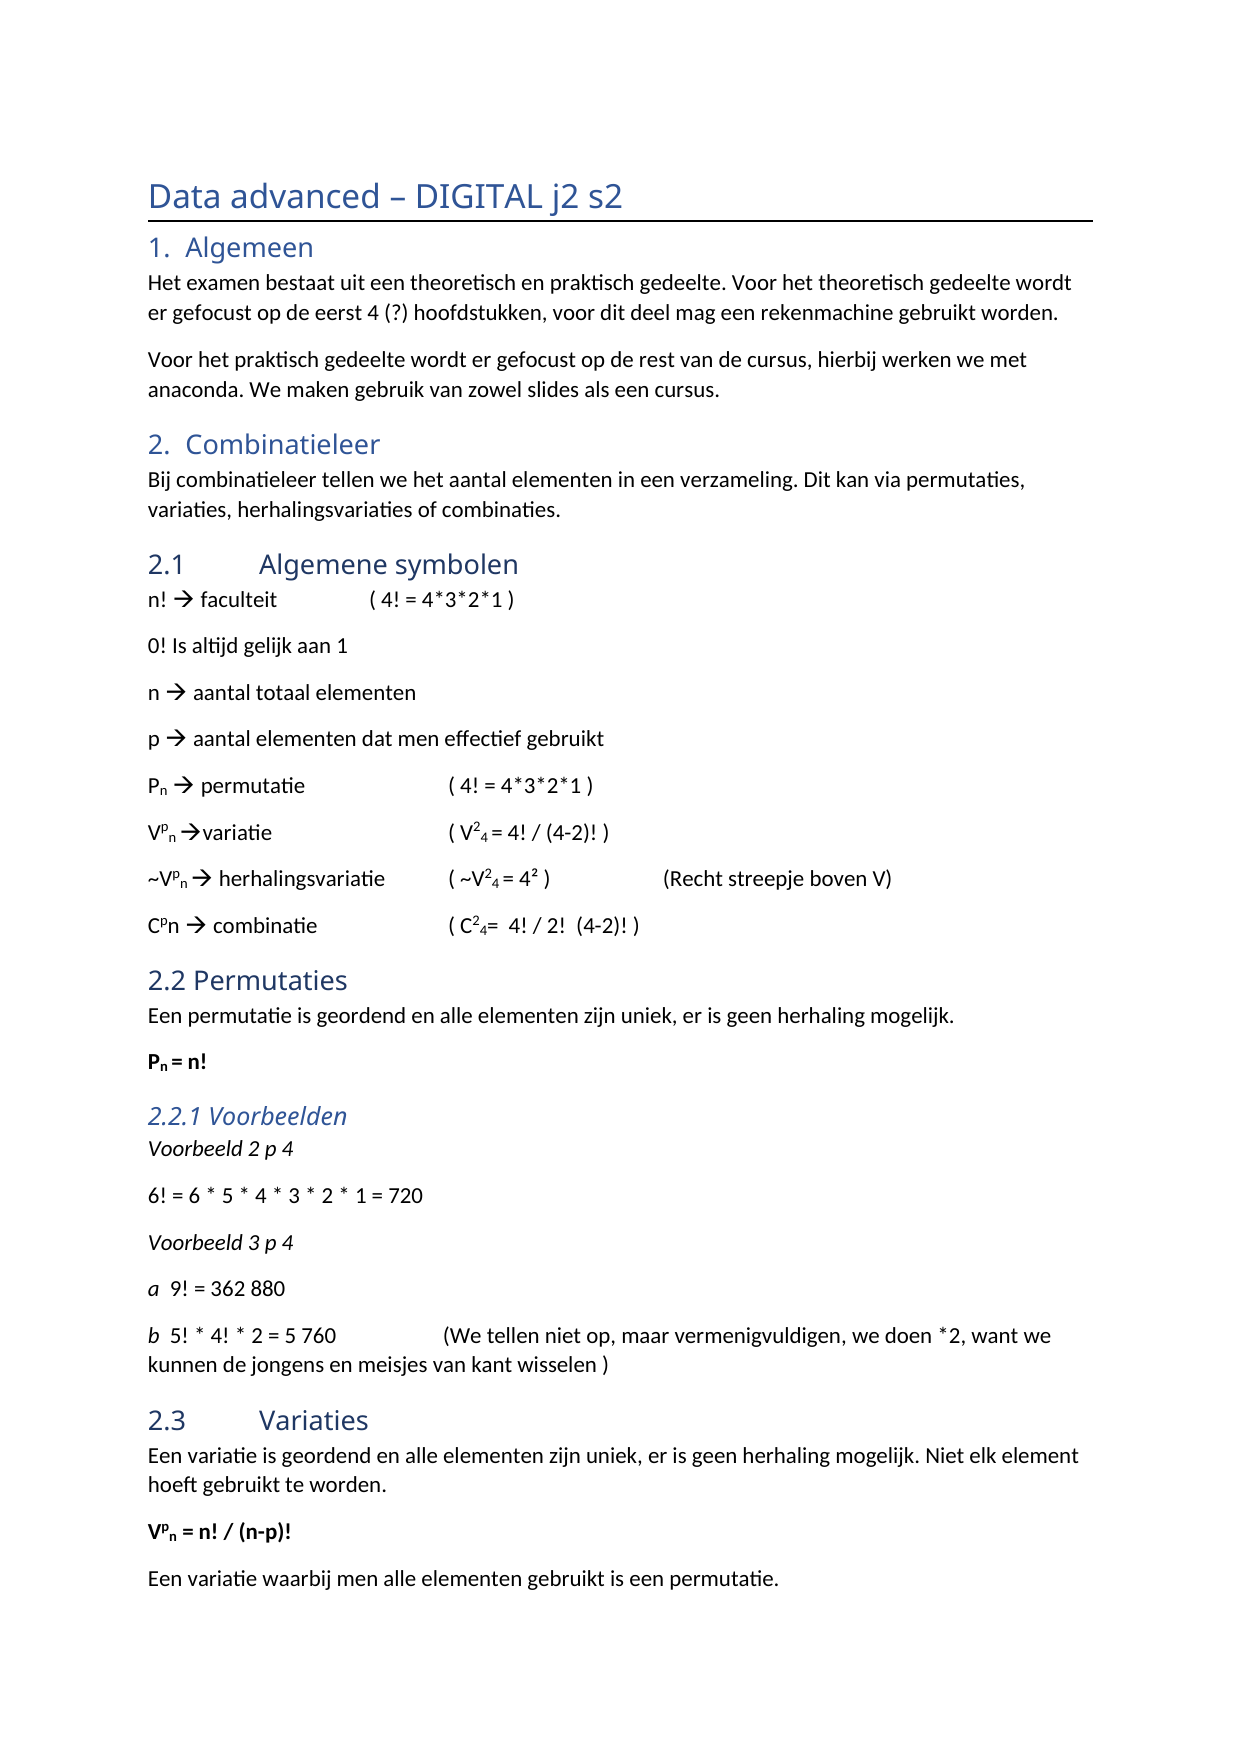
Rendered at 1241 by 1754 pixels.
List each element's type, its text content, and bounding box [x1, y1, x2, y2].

list Algemeen [148, 229, 1093, 266]
text Het examen bestaat uit een theoretisch en praktisch gedeelte. Voor het theoretisch gedeelte wordt er gefocust op de eerst 4 (?) hoofdstukken, voor dit deel mag een rekenmachine gebruikt worden. [148, 268, 1093, 326]
text n!  faculteit ( 4! = 4*3*2*1 ) [148, 585, 1093, 613]
text 0! Is altijd gelijk aan 1 [148, 631, 1093, 659]
text Voorbeeld 3 p 4 [148, 1228, 1093, 1256]
text Vpn = n! / (n-p)! [148, 1517, 1093, 1545]
subtitle 2.2 Permutaties [148, 961, 1093, 998]
text 6! = 6 * 5 * 4 * 3 * 2 * 1 = 720 [148, 1181, 1093, 1209]
text Bij combinatieleer tellen we het aantal elementen in een verzameling. Dit kan via permutaties, variaties, herhalingsvariaties of combinaties. [148, 465, 1093, 523]
text Een permutatie is geordend en alle elementen zijn uniek, er is geen herhaling mogelijk. [148, 1001, 1093, 1029]
text Pn = n! [148, 1047, 1093, 1075]
text b 5! * 4! * 2 = 5 760 (We tellen niet op, maar vermenigvuldigen, we doen *2, want we kunnen de jongens en meisjes van kant wisselen ) [148, 1321, 1093, 1379]
subtitle 2.2.1 Voorbeelden [148, 1098, 1093, 1132]
text Een variatie is geordend en alle elementen zijn uniek, er is geen herhaling mogelijk. Niet elk element hoeft gebruikt te worden. [148, 1441, 1093, 1499]
text Voorbeeld 2 p 4 [148, 1134, 1093, 1162]
list Variaties [148, 1401, 1093, 1438]
text Voor het praktisch gedeelte wordt er gefocust op de rest van de cursus, hierbij werken we met anaconda. We maken gebruik van zowel slides als een cursus. [148, 345, 1093, 403]
list Algemene symbolen [148, 545, 1093, 582]
text Cpn  combinatie ( C24= 4! / 2! (4-2)! ) [148, 911, 1093, 939]
text Een variatie waarbij men alle elementen gebruikt is een permutatie. [148, 1564, 1093, 1592]
text Pn  permutatie ( 4! = 4*3*2*1 ) [148, 771, 1093, 799]
text a 9! = 362 880 [148, 1274, 1093, 1302]
text p  aantal elementen dat men effectief gebruikt [148, 724, 1093, 752]
text Vpn variatie ( V24 = 4! / (4-2)! ) [148, 818, 1093, 846]
subtitle Data advanced – DIGITAL j2 s2 [148, 173, 1093, 220]
text ~Vpn  herhalingsvariatie ( ~V24 = 4² ) (Recht streepje boven V) [148, 864, 1093, 892]
list Combinatieleer [148, 425, 1093, 462]
text n  aantal totaal elementen [148, 678, 1093, 706]
